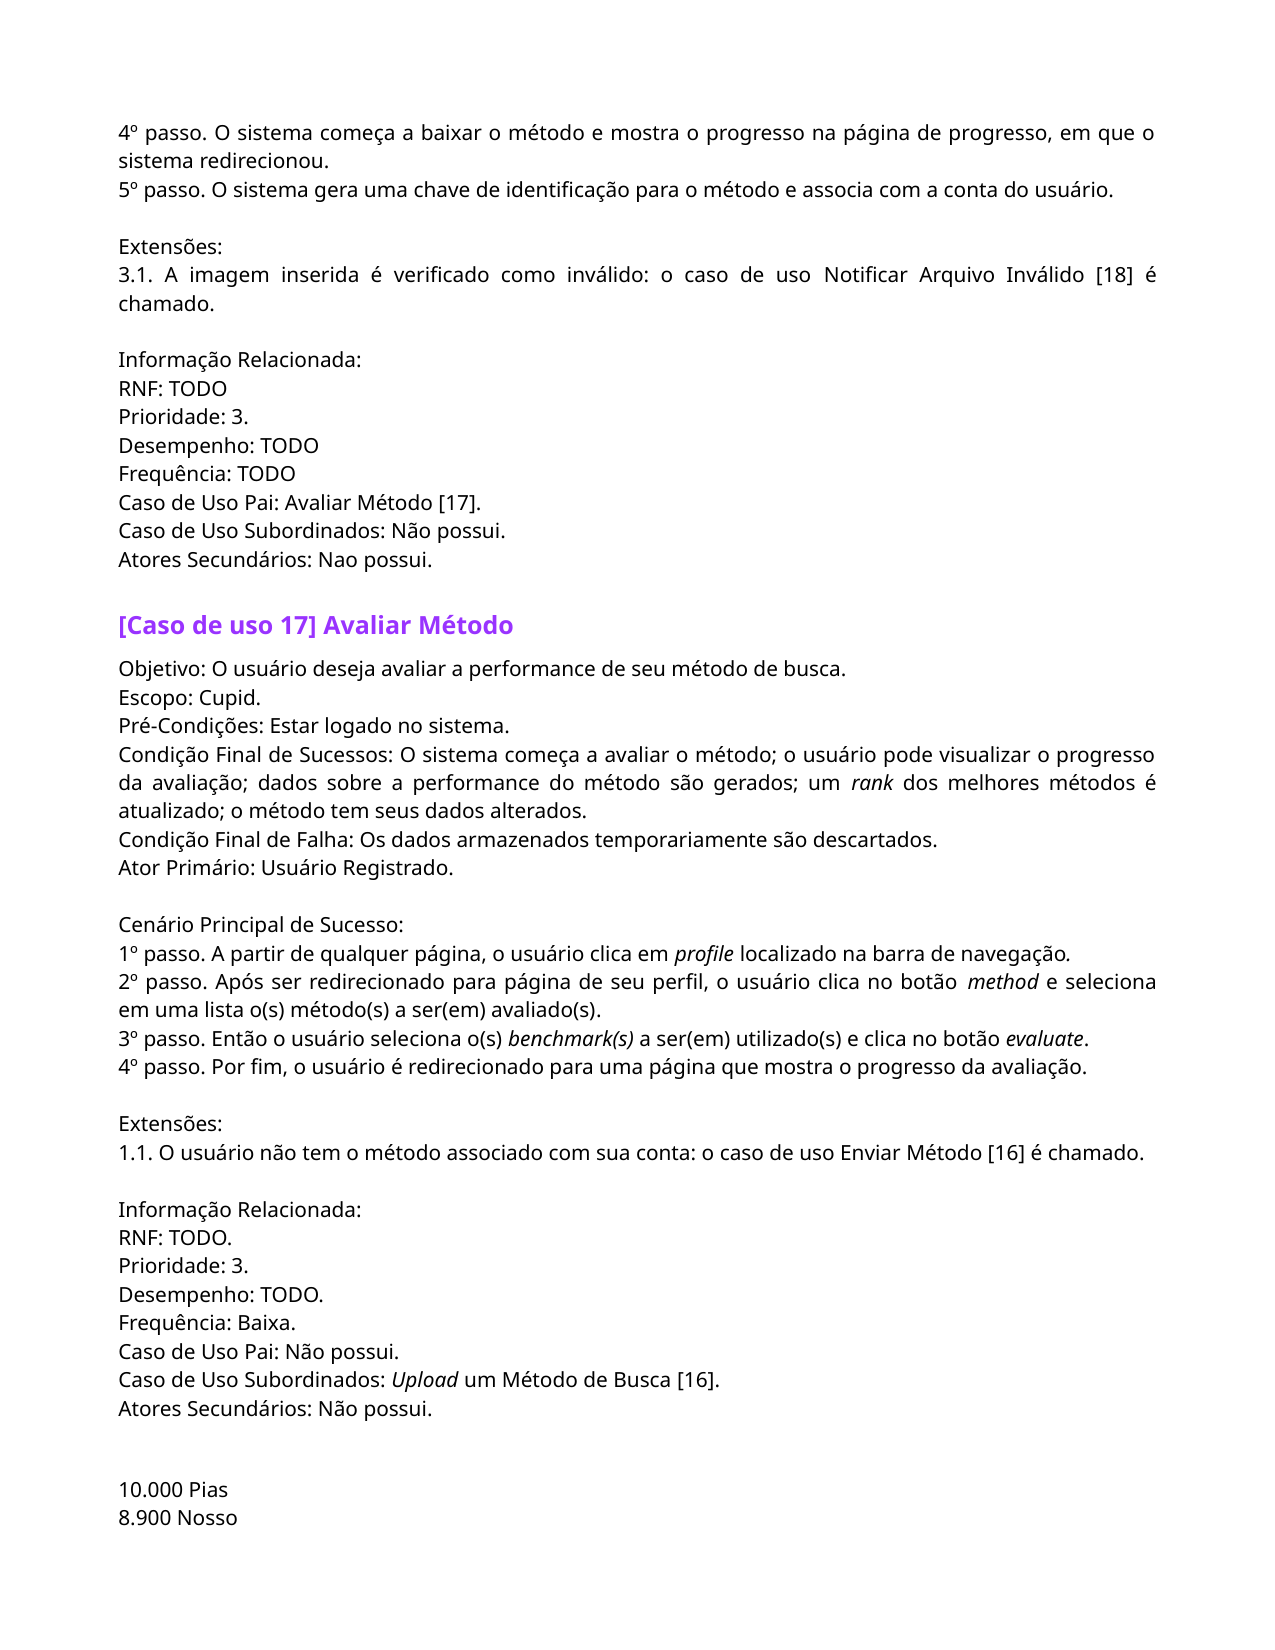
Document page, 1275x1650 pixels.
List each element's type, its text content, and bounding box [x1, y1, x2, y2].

text Extensões: [118, 1109, 1157, 1138]
text Prioridade: 3. [118, 402, 1157, 431]
text Caso de Uso Pai: Avaliar Método [17]. [118, 488, 1157, 516]
text Prioridade: 3. [118, 1252, 1157, 1280]
text Condição Final de Falha: Os dados armazenados temporariamente são descartados. [118, 825, 1157, 853]
text Desempenho: TODO. [118, 1280, 1157, 1308]
text Objetivo: O usuário deseja avaliar a performance de seu método de busca. [118, 654, 1157, 683]
text Frequência: Baixa. [118, 1308, 1157, 1337]
text Atores Secundários: Não possui. [118, 1394, 1157, 1422]
text Condição Final de Sucessos: O sistema começa a avaliar o método; o usuário pode visualizar o progresso da avaliação; dados sobre a performance do método são gerados; um rank dos melhores métodos é atualizado; o método tem seus dados alterados. [118, 740, 1157, 825]
text Frequência: TODO [118, 459, 1157, 488]
text Informação Relacionada: [118, 346, 1157, 374]
text 3.1. A imagem inserida é verificado como inválido: o caso de uso Notificar Arquivo Inválido [18] é chamado. [118, 260, 1157, 317]
text Caso de Uso Subordinados: Upload um Método de Busca [16]. [118, 1365, 1157, 1394]
text 1º passo. A partir de qualquer página, o usuário clica em profile localizado na barra de navegação. [118, 939, 1157, 967]
text Atores Secundários: Nao possui. [118, 545, 1157, 573]
text Escopo: Cupid. [118, 683, 1157, 711]
subtitle [Caso de uso 17] Avaliar Método [118, 608, 1157, 642]
text Cenário Principal de Sucesso: [118, 910, 1157, 939]
text 2º passo. Após ser redirecionado para página de seu perfil, o usuário clica no botão method e seleciona em uma lista o(s) método(s) a ser(em) avaliado(s). [118, 967, 1157, 1024]
text 3º passo. Então o usuário seleciona o(s) benchmark(s) a ser(em) utilizado(s) e clica no botão evaluate. [118, 1024, 1157, 1052]
text Pré-Condições: Estar logado no sistema. [118, 711, 1157, 740]
text 5º passo. O sistema gera uma chave de identificação para o método e associa com a conta do usuário. [118, 175, 1157, 203]
text Informação Relacionada: [118, 1195, 1157, 1223]
text RNF: TODO [118, 374, 1157, 402]
text RNF: TODO. [118, 1223, 1157, 1252]
text 4º passo. Por fim, o usuário é redirecionado para uma página que mostra o progresso da avaliação. [118, 1052, 1157, 1081]
text Desempenho: TODO [118, 431, 1157, 459]
text Extensões: [118, 232, 1157, 260]
text 1.1. O usuário não tem o método associado com sua conta: o caso de uso Enviar Método [16] é chamado. [118, 1138, 1157, 1166]
text Ator Primário: Usuário Registrado. [118, 853, 1157, 882]
text Caso de Uso Pai: Não possui. [118, 1337, 1157, 1365]
text 4º passo. O sistema começa a baixar o método e mostra o progresso na página de progresso, em que o sistema redirecionou. [118, 118, 1157, 175]
text Caso de Uso Subordinados: Não possui. [118, 516, 1157, 545]
